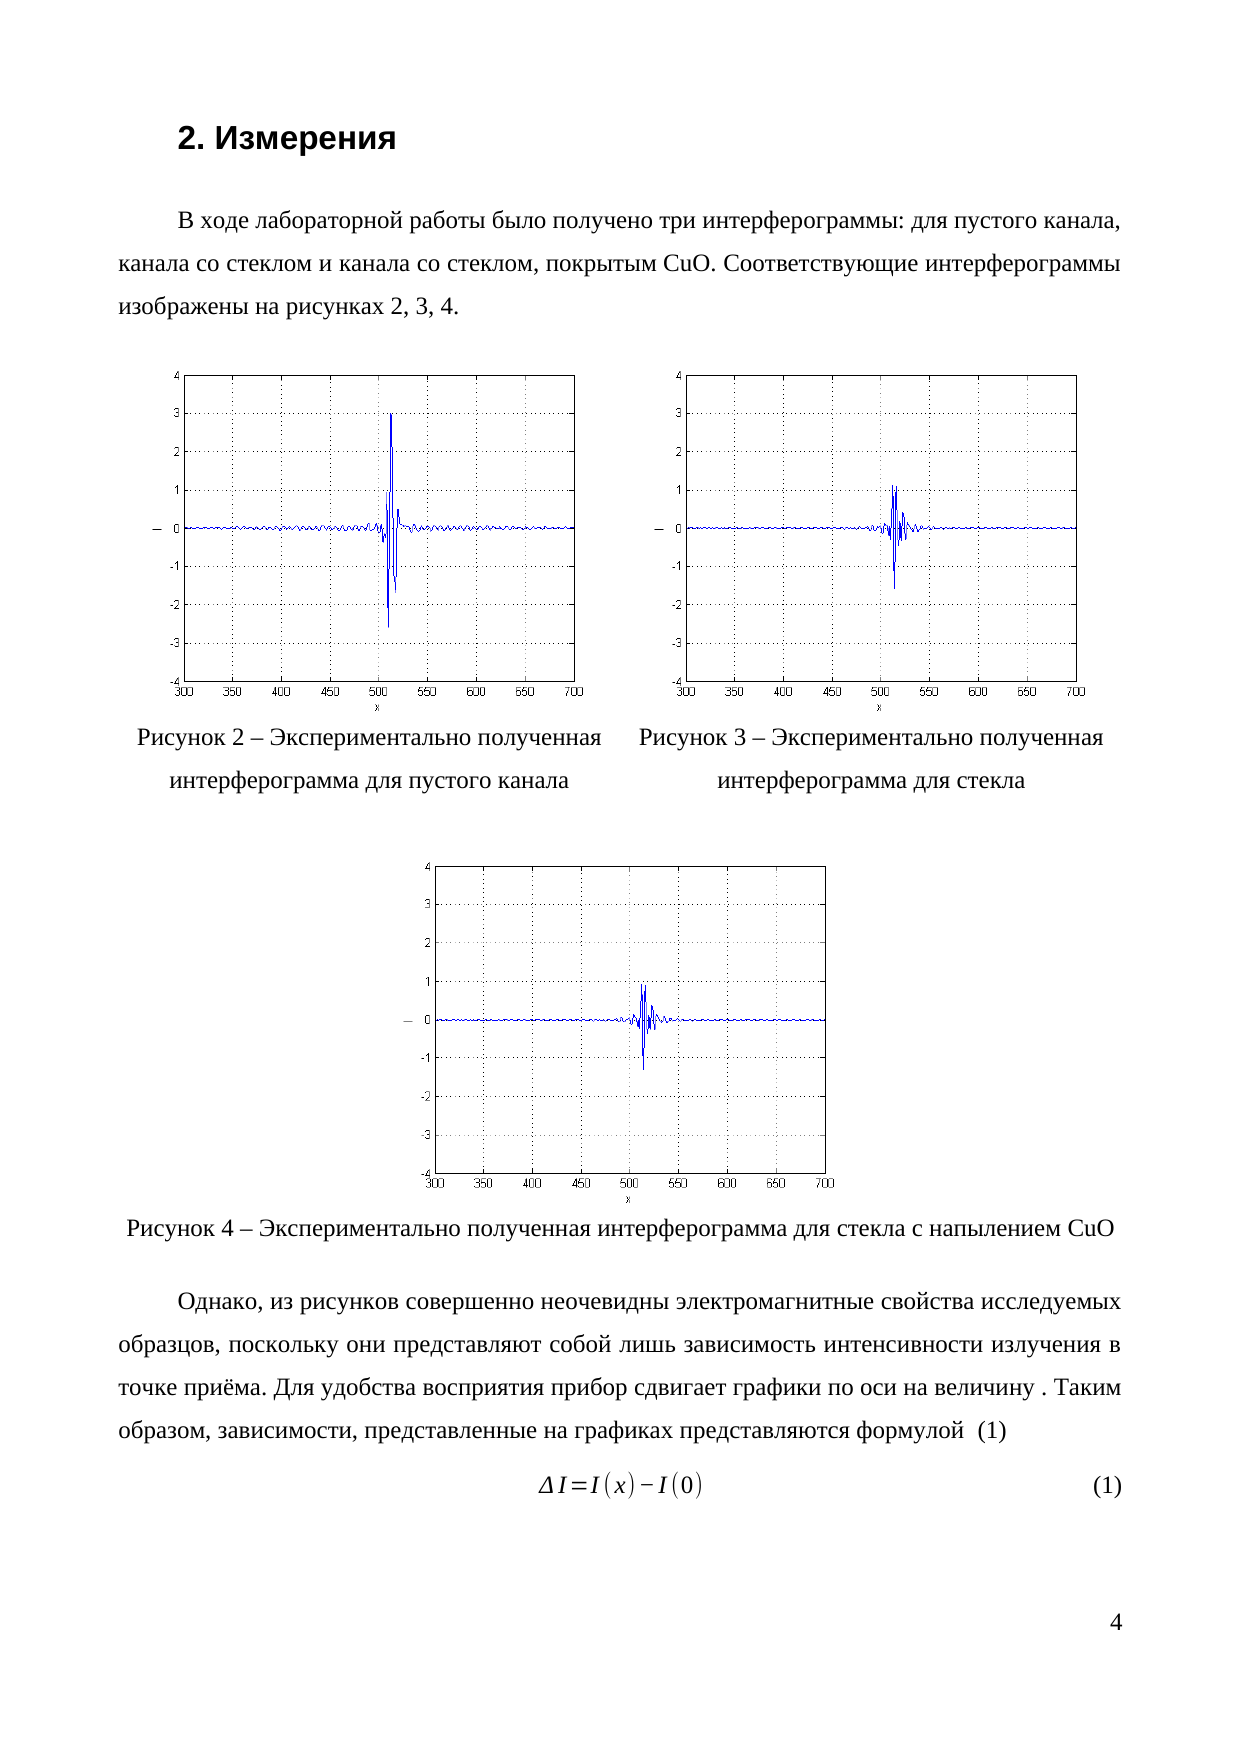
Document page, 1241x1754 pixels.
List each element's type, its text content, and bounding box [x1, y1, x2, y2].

table_header Рисунок 3 – Экспериментально полученная интерферограмма для стекла [620, 722, 1122, 838]
picture [118, 346, 1123, 722]
text В ходе лабораторной работы было получено три интерферограммы: для пустого канала, канала со стеклом и канала со стеклом, покрытым CuO. Соответствующие интерферограммы изображены на рисунках 2, 3, 4. [118, 205, 1122, 320]
subtitle Измерения [118, 118, 1122, 157]
table_header Рисунок 2 – Экспериментально полученная интерферограмма для пустого канала [118, 722, 620, 838]
text Однако, из рисунков совершенно неочевидны электромагнитные свойства исследуемых образцов, поскольку они представляют собой лишь зависимость интенсивности излучения в точке приёма. Для удобства восприятия прибор сдвигает графики по оси на величину . Таким образом, зависимости, представленные на графиках представляются формулой (1) [118, 1286, 1122, 1444]
picture [369, 837, 872, 1214]
text (1) [118, 1470, 1122, 1501]
text Рисунок 4 – Экспериментально полученная интерферограмма для стекла с напылением CuO [118, 1213, 1122, 1242]
